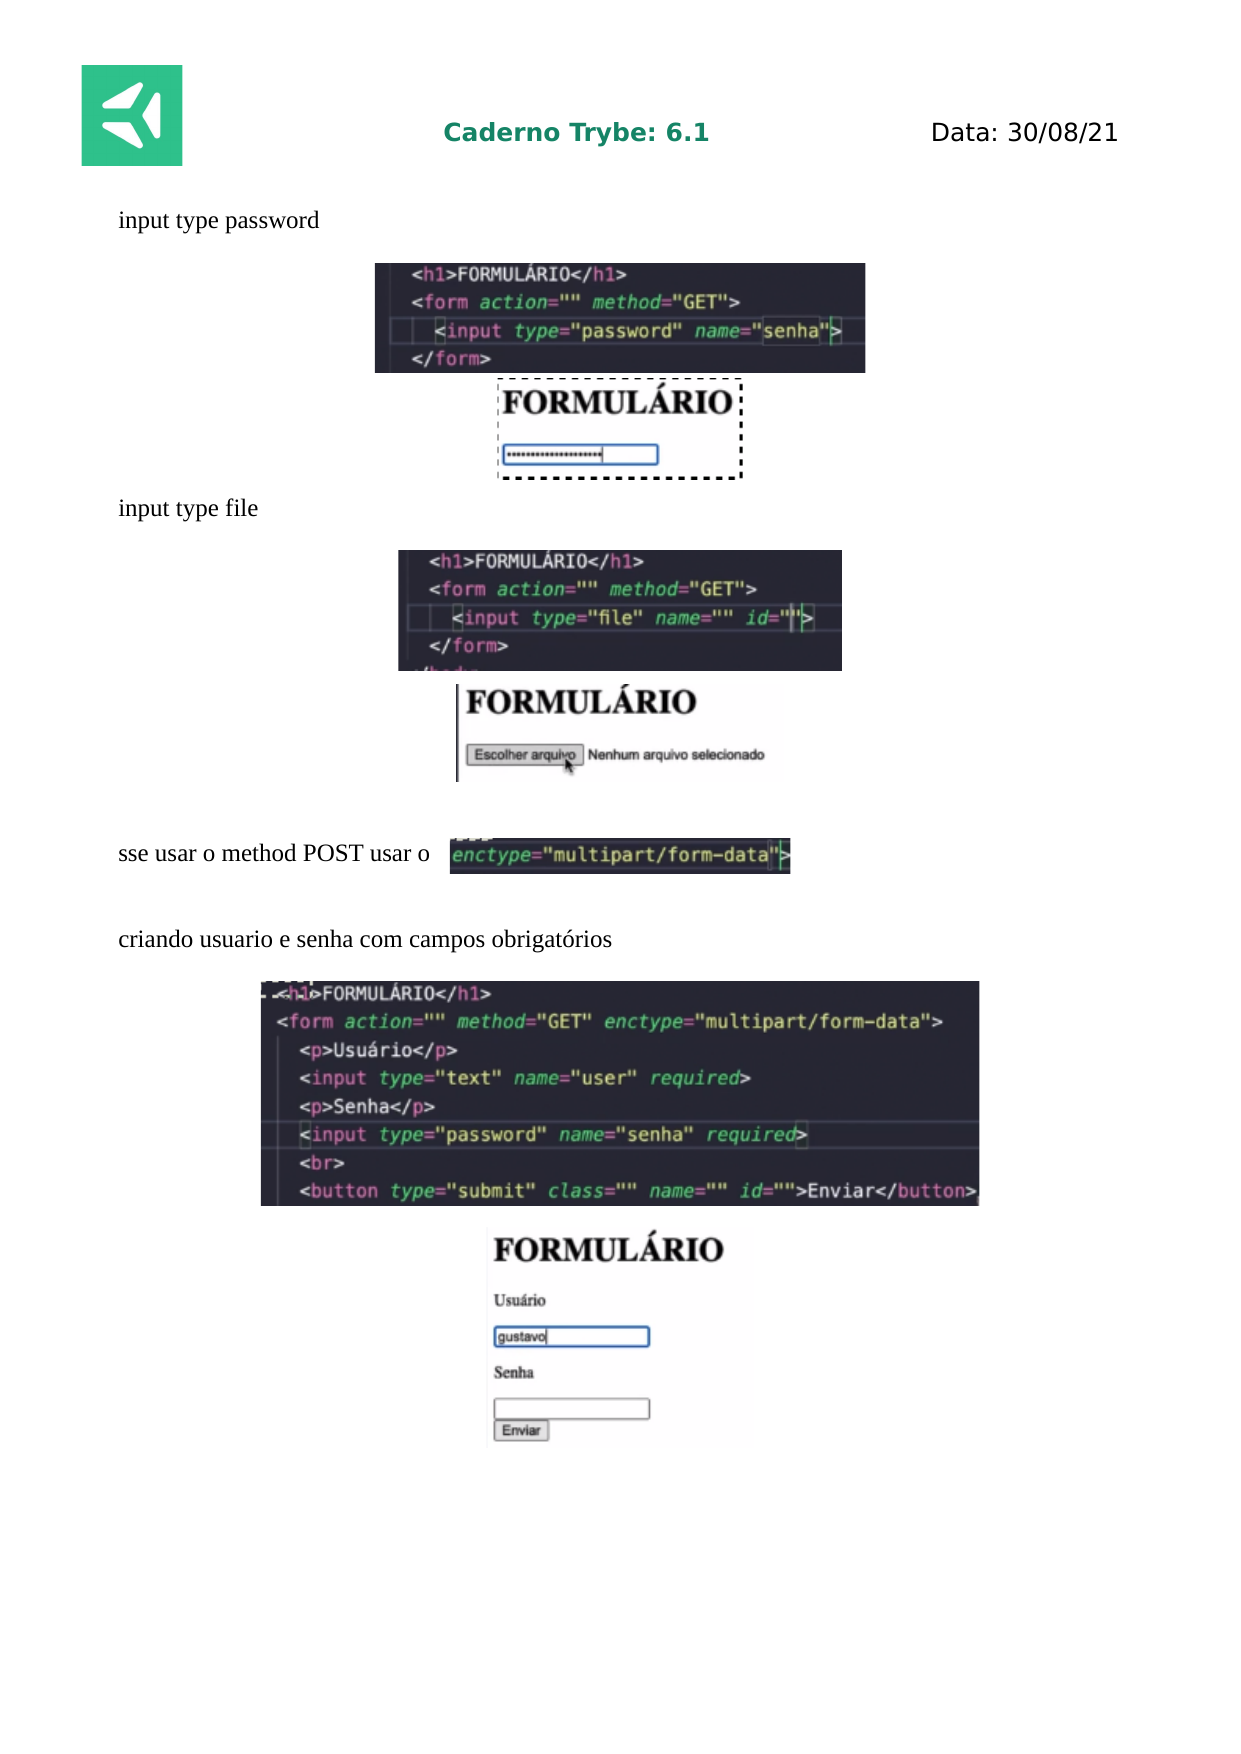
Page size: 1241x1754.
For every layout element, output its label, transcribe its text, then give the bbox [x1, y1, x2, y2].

picture [497, 378, 743, 480]
picture [486, 1227, 754, 1448]
picture [449, 838, 791, 874]
text input type password [118, 206, 1122, 234]
text [791, 838, 1122, 867]
picture [260, 981, 980, 1206]
text sse usar o method POST usar o [118, 838, 449, 867]
text criando usuario e senha com campos obrigatórios [118, 924, 1122, 953]
text input type file [118, 493, 1122, 522]
picture [456, 684, 785, 782]
picture [81, 65, 183, 166]
picture [398, 550, 842, 671]
picture [374, 263, 866, 373]
